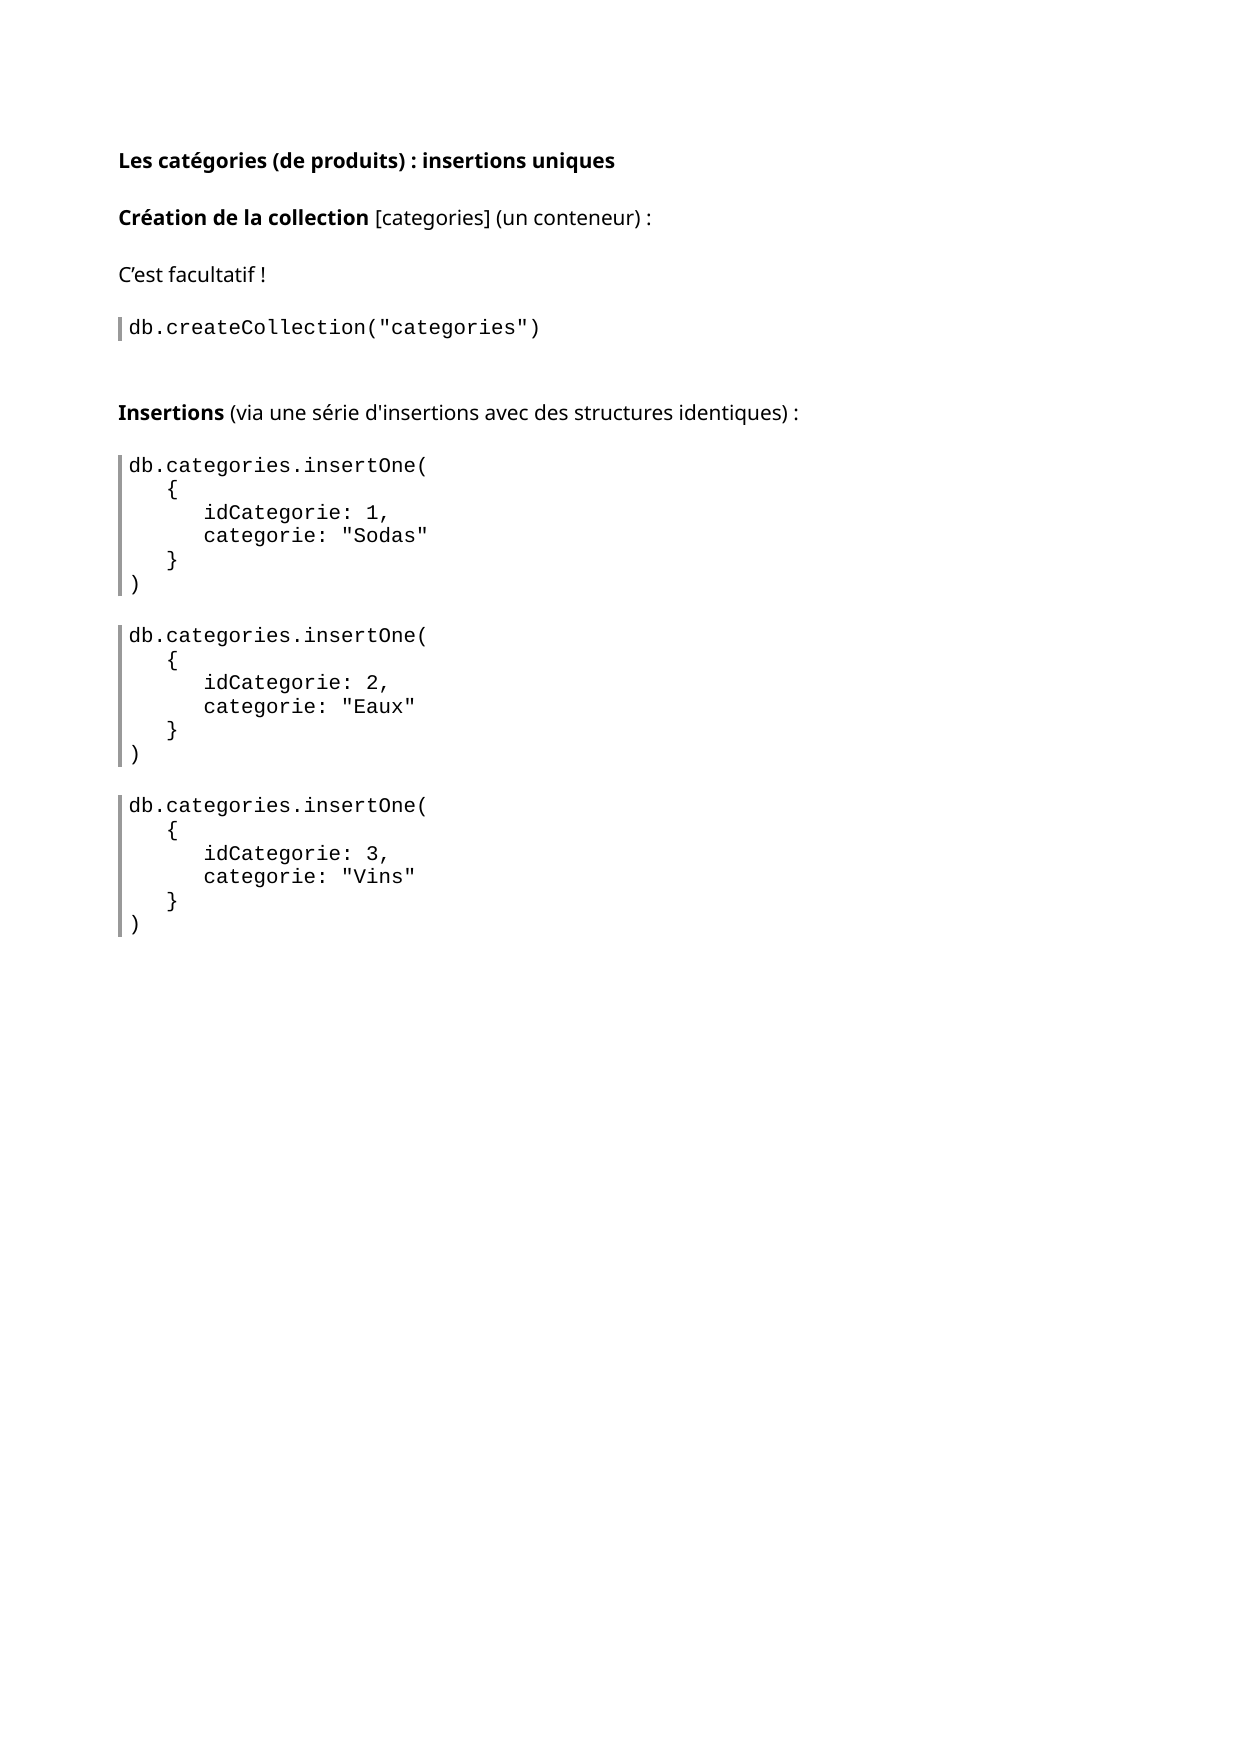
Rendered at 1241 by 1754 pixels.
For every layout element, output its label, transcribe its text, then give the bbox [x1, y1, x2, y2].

text { [122, 478, 1122, 502]
text idCategorie: 3, [122, 842, 1122, 866]
text db.categories.insertOne( [122, 625, 1122, 648]
text } [122, 719, 1122, 743]
text db.createCollection("categories") [122, 317, 1122, 341]
text categorie: "Eaux" [122, 696, 1122, 719]
text idCategorie: 1, [122, 502, 1122, 526]
text ) [122, 743, 1122, 767]
text } [122, 549, 1122, 573]
text db.categories.insertOne( [122, 795, 1122, 819]
text ) [122, 913, 1122, 937]
text db.categories.insertOne( [118, 454, 1122, 478]
text ) [122, 573, 1122, 596]
text Les catégories (de produits) : insertions uniques [118, 147, 1122, 175]
text } [122, 890, 1122, 913]
text Insertions (via une série d'insertions avec des structures identiques) : [118, 398, 1122, 426]
text idCategorie: 2, [122, 672, 1122, 696]
text { [122, 648, 1122, 672]
text C’est facultatif ! [118, 260, 1122, 289]
text { [122, 819, 1122, 842]
text categorie: "Sodas" [122, 526, 1122, 549]
text Création de la collection [categories] (un conteneur) : [118, 203, 1122, 232]
text categorie: "Vins" [122, 866, 1122, 890]
